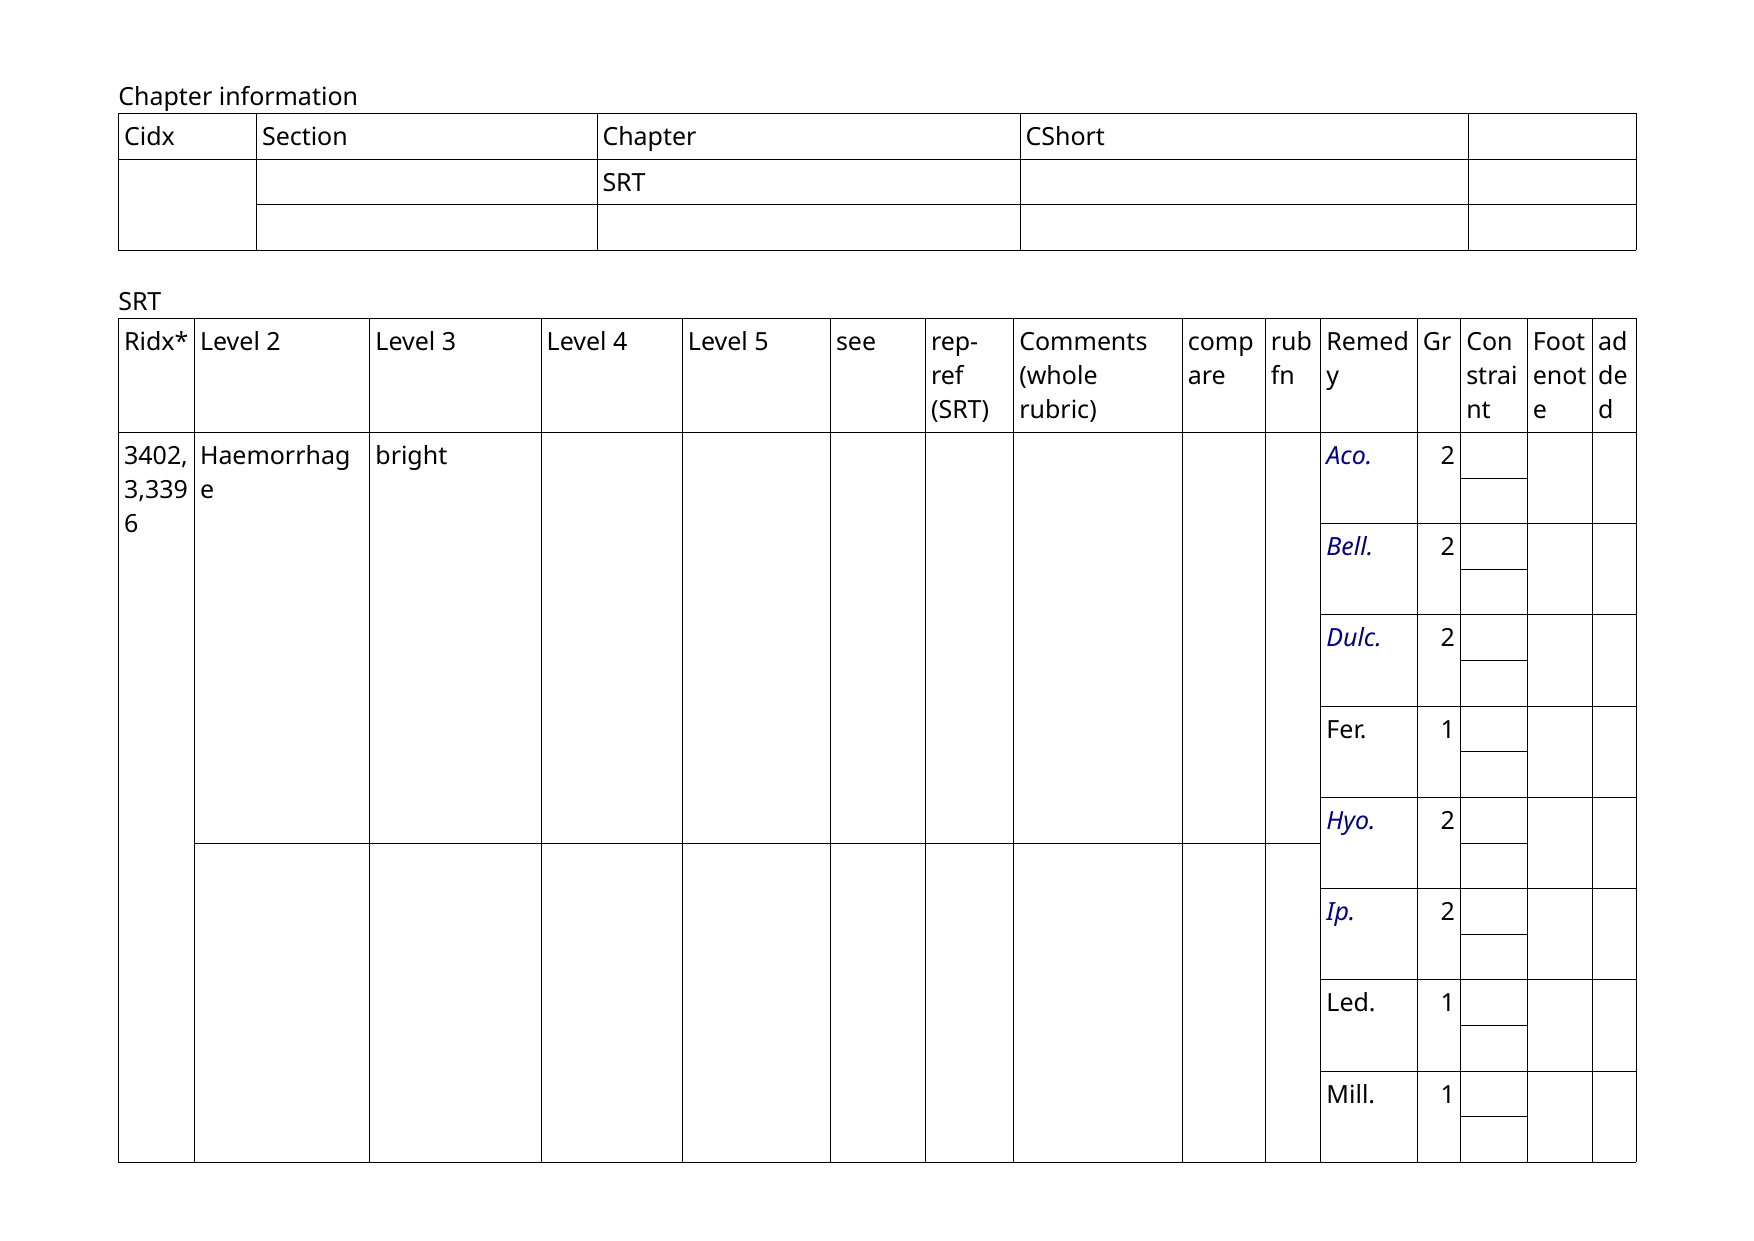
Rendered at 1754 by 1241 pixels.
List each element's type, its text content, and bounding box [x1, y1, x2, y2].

table_cell [370, 844, 541, 1162]
table_cell [1461, 752, 1527, 797]
table_cell [1593, 798, 1636, 888]
table_cell [1461, 1117, 1527, 1162]
table_cell [1461, 889, 1527, 934]
table_header Level 2 [195, 319, 369, 432]
table_header Level 3 [370, 319, 541, 432]
table_cell Led. [1321, 980, 1417, 1071]
table_cell [1593, 433, 1636, 523]
table_cell [683, 844, 830, 1162]
table_header Section [257, 114, 597, 158]
table_header [1469, 114, 1636, 158]
table_cell [119, 160, 256, 250]
table_cell [1461, 707, 1527, 751]
table_cell [1593, 1072, 1636, 1162]
table_cell Bell. [1321, 524, 1417, 614]
table_cell [542, 433, 682, 842]
table_cell [831, 844, 925, 1162]
table_cell 2 [1418, 615, 1460, 706]
table_header Constraint [1461, 319, 1527, 432]
table_cell [1461, 1026, 1527, 1071]
table_cell [1461, 433, 1527, 477]
table_cell [1461, 661, 1527, 706]
table_cell 2 [1418, 433, 1460, 523]
table_cell 2 [1418, 798, 1460, 888]
table_header Chapter [598, 114, 1020, 158]
table_header rub fn [1266, 319, 1320, 432]
table_cell [1183, 433, 1265, 842]
table_cell Ip. [1321, 889, 1417, 979]
table_header added [1593, 319, 1636, 432]
table_cell [1266, 433, 1320, 842]
table_header Remedy [1321, 319, 1417, 432]
table_cell Hyo. [1321, 798, 1417, 888]
table_cell [1266, 844, 1320, 1162]
table_cell Haemorrhage [195, 433, 369, 842]
text Chapter information [118, 79, 1636, 113]
table_cell [1461, 935, 1527, 979]
table_header Level 4 [542, 319, 682, 432]
table_cell [1461, 479, 1527, 523]
table_cell [598, 205, 1020, 250]
table_cell [1469, 205, 1636, 250]
table_header Cidx [119, 114, 256, 158]
table_cell Fer. [1321, 707, 1417, 797]
table_header Level 5 [683, 319, 830, 432]
table_cell [1593, 615, 1636, 706]
table_cell [1014, 433, 1182, 842]
table_cell [1461, 844, 1527, 888]
table_cell [542, 844, 682, 1162]
table_cell [1593, 524, 1636, 614]
table_cell [1593, 980, 1636, 1071]
table_cell [195, 844, 369, 1162]
table_header compare [1183, 319, 1265, 432]
table_cell [1528, 1072, 1592, 1162]
table_cell bright [370, 433, 541, 842]
table_cell [1593, 889, 1636, 979]
table_header rep-ref (SRT) [926, 319, 1013, 432]
table_cell Mill. [1321, 1072, 1417, 1162]
table_cell [257, 160, 597, 204]
table_cell [683, 433, 830, 842]
table_header CShort [1021, 114, 1468, 158]
table_cell 1 [1418, 707, 1460, 797]
table_cell 1 [1418, 980, 1460, 1071]
table_cell [831, 433, 925, 842]
table_cell 3402,3,3396 [119, 433, 194, 1162]
table_header Comments (whole rubric) [1014, 319, 1182, 432]
table_cell 1 [1418, 1072, 1460, 1162]
table_cell Aco. [1321, 433, 1417, 523]
table_header Gr [1418, 319, 1460, 432]
table_cell SRT [598, 160, 1020, 204]
table_cell 2 [1418, 889, 1460, 979]
table_cell [1593, 707, 1636, 797]
table_cell [1461, 524, 1527, 569]
table_header Footenote [1528, 319, 1592, 432]
table_cell [926, 433, 1013, 842]
table_cell [1461, 570, 1527, 614]
text SRT [118, 284, 1636, 318]
table_cell [1528, 980, 1592, 1071]
table_cell [1528, 798, 1592, 888]
table_cell [1528, 615, 1592, 706]
table_cell [1461, 1072, 1527, 1116]
table_cell [1014, 844, 1182, 1162]
table_cell [1528, 433, 1592, 523]
table_cell 2 [1418, 524, 1460, 614]
table_cell [1021, 205, 1468, 250]
table_cell [1469, 160, 1636, 204]
table_header see [831, 319, 925, 432]
table_cell [1528, 707, 1592, 797]
table_cell [1461, 798, 1527, 842]
table_cell [1021, 160, 1468, 204]
table_cell [1461, 980, 1527, 1025]
table_cell [926, 844, 1013, 1162]
table_cell [1528, 889, 1592, 979]
table_header Ridx* [119, 319, 194, 432]
table_cell Dulc. [1321, 615, 1417, 706]
table_cell [1183, 844, 1265, 1162]
table_cell [1461, 615, 1527, 660]
table_cell [257, 205, 597, 250]
table_cell [1528, 524, 1592, 614]
